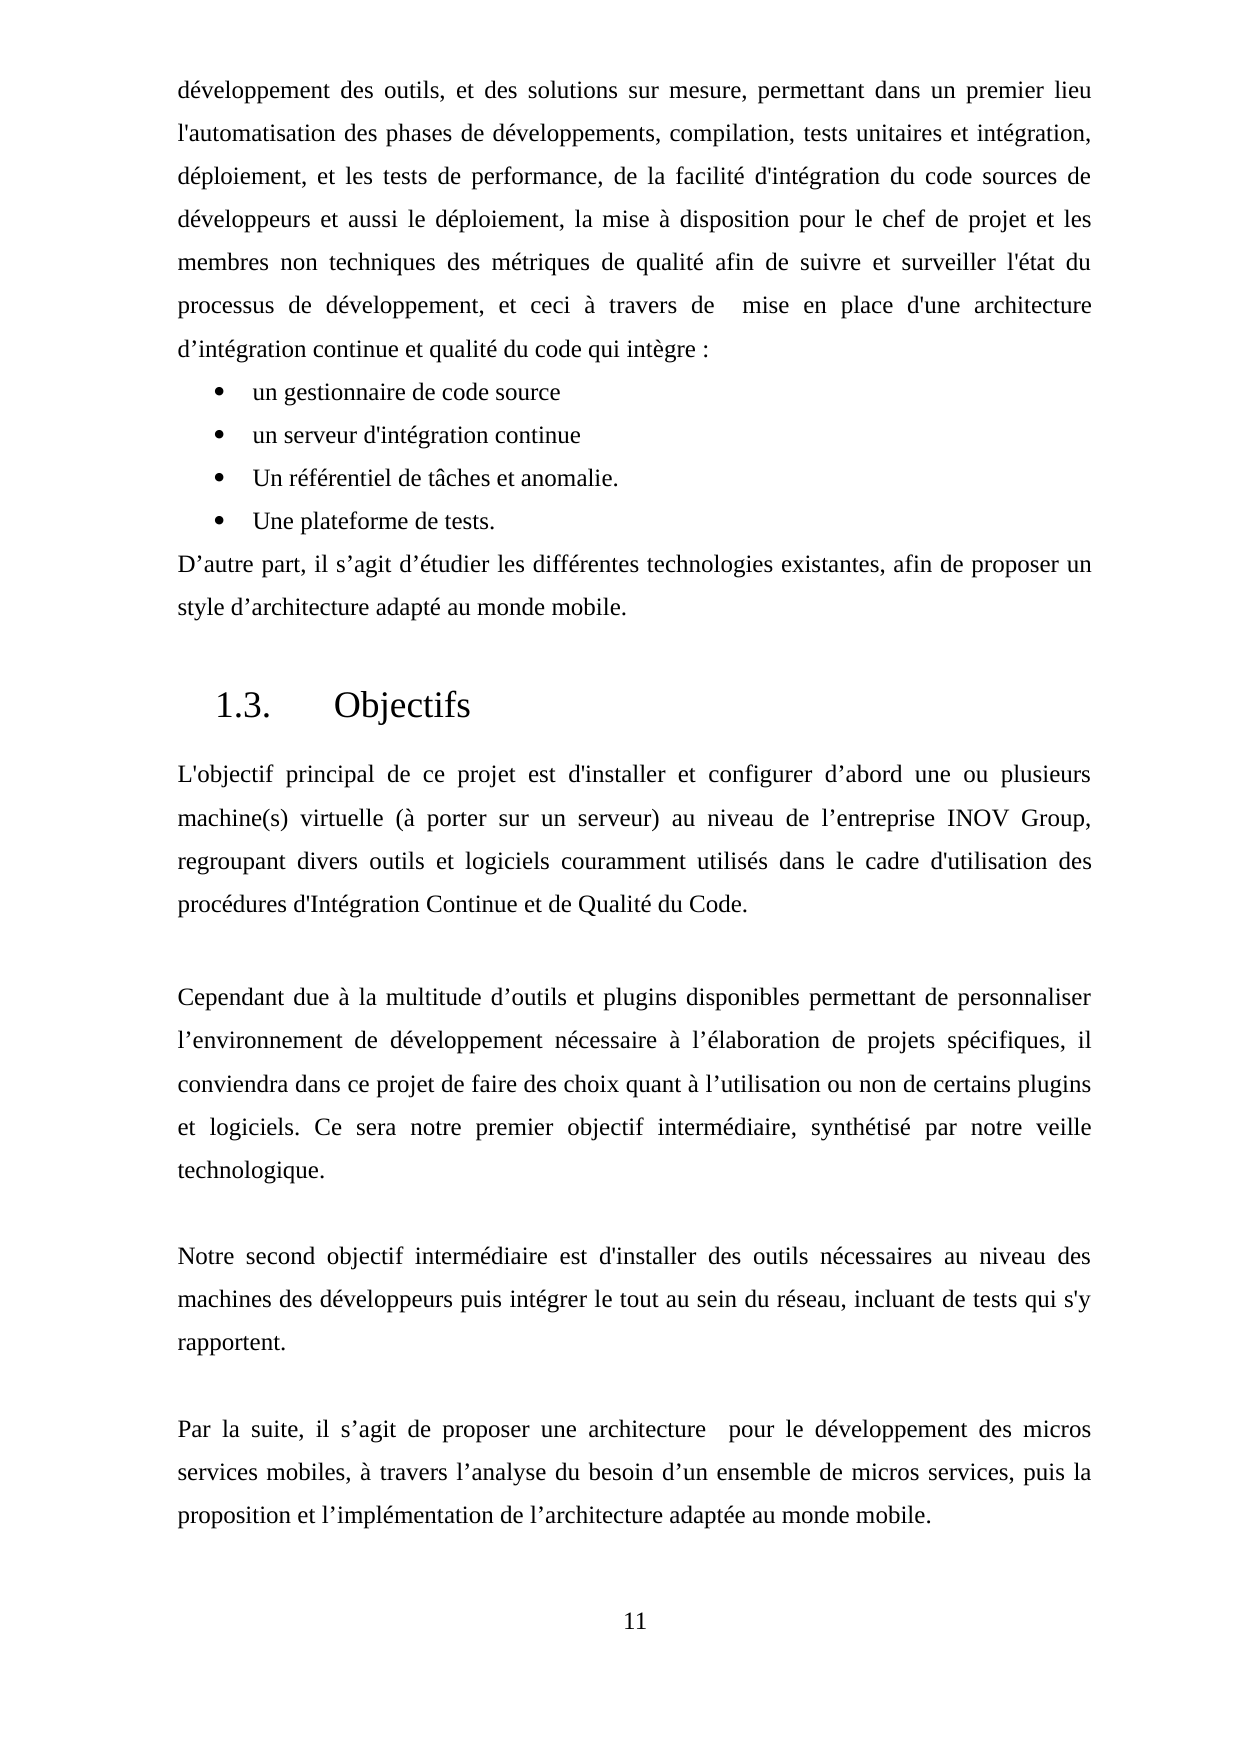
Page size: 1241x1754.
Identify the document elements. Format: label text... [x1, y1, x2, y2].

list un serveur d'intégration continue [215, 420, 1092, 449]
list un gestionnaire de code source [215, 377, 1092, 406]
list Objectifs [215, 683, 1092, 726]
text Notre second objectif intermédiaire est d'installer des outils nécessaires au niveau des machines des développeurs puis intégrer le tout au sein du réseau, incluant de tests qui s'y rapportent. [177, 1241, 1092, 1356]
list Un référentiel de tâches et anomalie. [215, 463, 1092, 492]
text Par la suite, il s’agit de proposer une architecture pour le développement des micros services mobiles, à travers l’analyse du besoin d’un ensemble de micros services, puis la proposition et l’implémentation de l’architecture adaptée au monde mobile. [177, 1414, 1092, 1529]
text L'objectif principal de ce projet est d'installer et configurer d’abord une ou plusieurs machine(s) virtuelle (à porter sur un serveur) au niveau de l’entreprise INOV Group, regroupant divers outils et logiciels couramment utilisés dans le cadre d'utilisation des procédures d'Intégration Continue et de Qualité du Code. [177, 759, 1092, 918]
list Une plateforme de tests. [215, 506, 1092, 535]
text développement des outils, et des solutions sur mesure, permettant dans un premier lieu l'automatisation des phases de développements, compilation, tests unitaires et intégration, déploiement, et les tests de performance, de la facilité d'intégration du code sources de développeurs et aussi le déploiement, la mise à disposition pour le chef de projet et les membres non techniques des métriques de qualité afin de suivre et surveiller l'état du processus de développement, et ceci à travers de mise en place d'une architecture d’intégration continue et qualité du code qui intègre : [177, 75, 1092, 362]
text D’autre part, il s’agit d’étudier les différentes technologies existantes, afin de proposer un style d’architecture adapté au monde mobile. [177, 549, 1092, 621]
text Cependant due à la multitude d’outils et plugins disponibles permettant de personnaliser l’environnement de développement nécessaire à l’élaboration de projets spécifiques, il conviendra dans ce projet de faire des choix quant à l’utilisation ou non de certains plugins et logiciels. Ce sera notre premier objectif intermédiaire, synthétisé par notre veille technologique. [177, 982, 1092, 1184]
